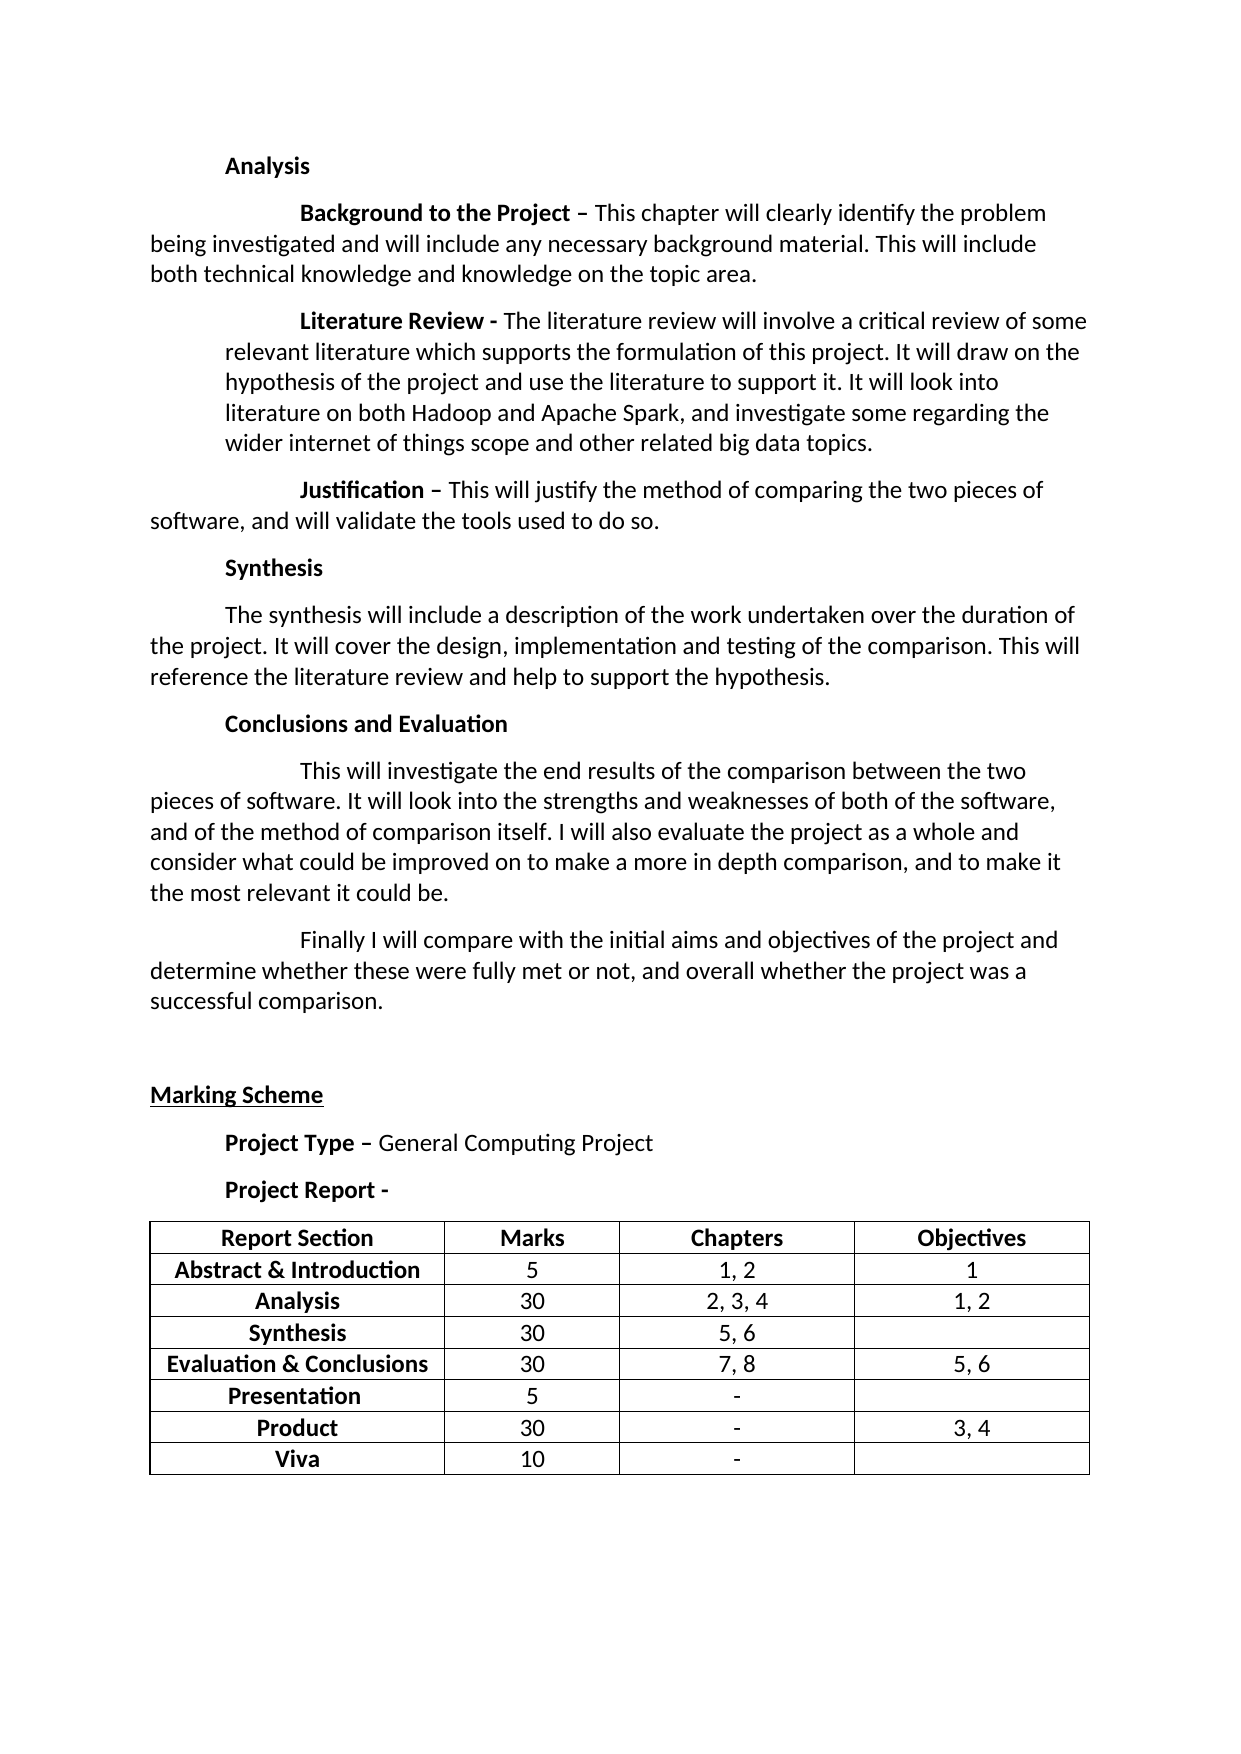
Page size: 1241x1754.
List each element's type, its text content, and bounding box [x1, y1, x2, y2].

table_cell 30 [445, 1412, 619, 1442]
table_cell Analysis [151, 1285, 444, 1316]
table_cell 10 [445, 1443, 619, 1474]
table_cell Presentation [151, 1380, 444, 1411]
text Conclusions and Evaluation [150, 708, 1090, 738]
table_cell 3, 4 [855, 1412, 1089, 1442]
table_cell 1, 2 [620, 1254, 854, 1284]
table_header Objectives [855, 1222, 1089, 1253]
table_cell 1, 2 [855, 1285, 1089, 1316]
table_header Chapters [620, 1222, 854, 1253]
table_cell [855, 1380, 1089, 1411]
table_cell 30 [445, 1285, 619, 1316]
table_header Report Section [151, 1222, 444, 1253]
table_header Marks [445, 1222, 619, 1253]
table_cell Synthesis [151, 1317, 444, 1347]
table_cell 5 [445, 1254, 619, 1284]
table_cell 30 [445, 1349, 619, 1379]
table_cell 5, 6 [620, 1317, 854, 1347]
table_cell 2, 3, 4 [620, 1285, 854, 1316]
table_cell Viva [151, 1443, 444, 1474]
table_cell Evaluation & Conclusions [151, 1349, 444, 1379]
text Finally I will compare with the initial aims and objectives of the project and determine whether these were fully met or not, and overall whether the project was a successful comparison. [150, 924, 1090, 1016]
text Project Report - [150, 1174, 1090, 1204]
table_cell 7, 8 [620, 1349, 854, 1379]
table_cell [855, 1317, 1089, 1347]
text The synthesis will include a description of the work undertaken over the duration of the project. It will cover the design, implementation and testing of the comparison. This will reference the literature review and help to support the hypothesis. [150, 599, 1090, 691]
text Marking Scheme [150, 1080, 1090, 1110]
table_cell 1 [855, 1254, 1089, 1284]
text Justification – This will justify the method of comparing the two pieces of software, and will validate the tools used to do so. [150, 475, 1090, 536]
text Literature Review - The literature review will involve a critical review of some relevant literature which supports the formulation of this project. It will draw on the hypothesis of the project and use the literature to support it. It will look into literature on both Hadoop and Apache Spark, and investigate some regarding the wider internet of things scope and other related big data topics. [225, 305, 1090, 458]
table_cell - [620, 1443, 854, 1474]
table_cell 30 [445, 1317, 619, 1347]
table_cell [855, 1443, 1089, 1474]
table_cell - [620, 1380, 854, 1411]
table_cell Abstract & Introduction [151, 1254, 444, 1284]
table_cell Product [151, 1412, 444, 1442]
text Background to the Project – This chapter will clearly identify the problem being investigated and will include any necessary background material. This will include both technical knowledge and knowledge on the topic area. [150, 197, 1090, 289]
table_cell 5, 6 [855, 1349, 1089, 1379]
text This will investigate the end results of the comparison between the two pieces of software. It will look into the strengths and weaknesses of both of the software, and of the method of comparison itself. I will also evaluate the project as a whole and consider what could be improved on to make a more in depth comparison, and to make it the most relevant it could be. [150, 755, 1090, 908]
text Synthesis [150, 552, 1090, 583]
table_cell - [620, 1412, 854, 1442]
table_cell 5 [445, 1380, 619, 1411]
text Project Type – General Computing Project [150, 1127, 1090, 1157]
text Analysis [150, 150, 1090, 181]
